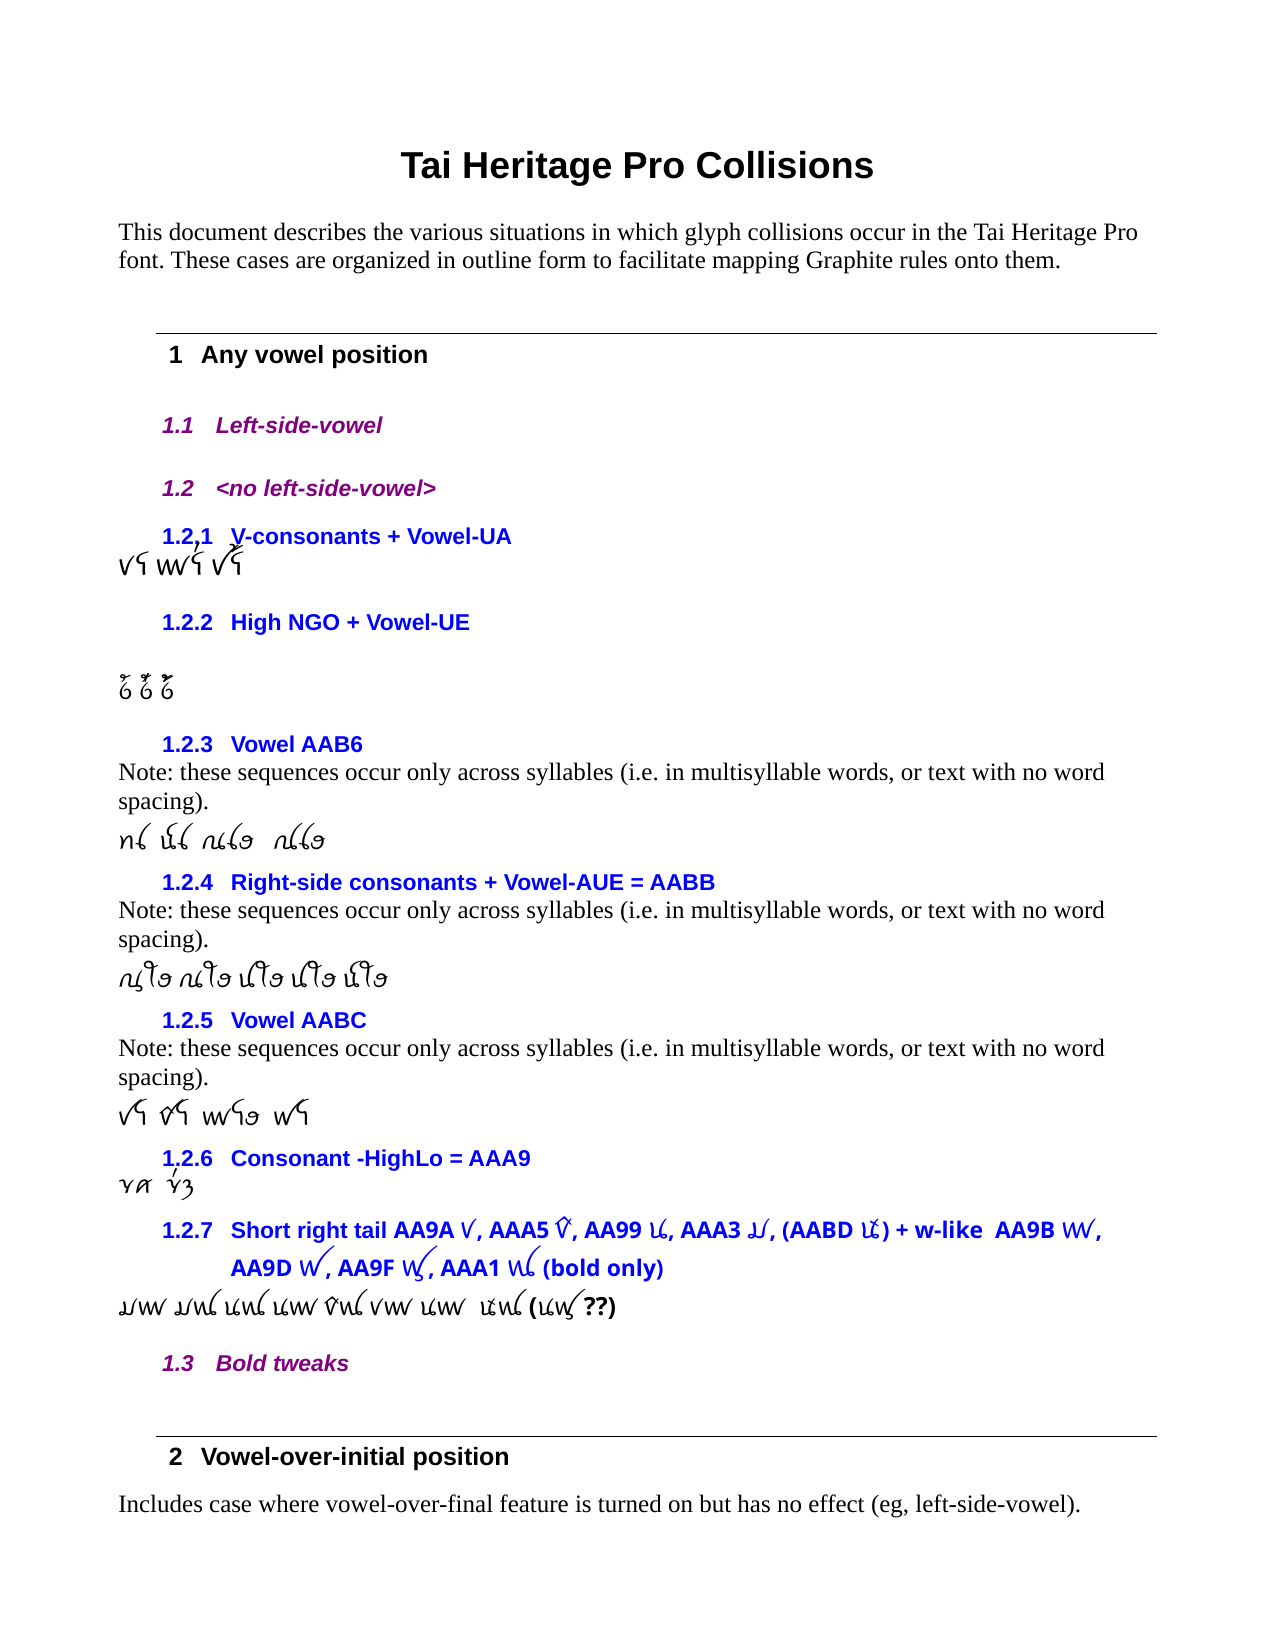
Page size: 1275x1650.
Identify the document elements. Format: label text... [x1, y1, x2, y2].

text Note: these sequences occur only across syllables (i.e. in multisyllable words, or text with no word spacing). [118, 757, 1157, 814]
text Includes case where vowel-over-final feature is turned on but has no effect (eg, left-side-vowel). [118, 1489, 1157, 1518]
text ꪩꪁ ꪩ꪿ꪅ [118, 1171, 1157, 1203]
subtitle Any vowel position [156, 334, 1157, 374]
subtitle Vowel AABC [156, 1007, 1157, 1033]
subtitle Tai Heritage Pro Collisions [118, 144, 1157, 187]
text ꪂꪻꪮ ꪄꪻꪮ ꪊꪻꪮ ꪊꪻꪮ ꪌꪻꪮ [118, 965, 1157, 998]
subtitle Vowel-over-initial position [156, 1437, 1157, 1477]
text ꪚꪺ ꪛꪺ꪿ ꪜꪺ꫁ [118, 549, 1157, 588]
text Note: these sequences occur only across syllables (i.e. in multisyllable words, or text with no word spacing). [118, 895, 1157, 952]
subtitle <no left-side-vowel> [156, 475, 1157, 502]
text ꪜꪼ ꪤꪼ ꪛꪼꪮ ꪝꪼ [118, 1103, 1157, 1136]
subtitle Left-side-vowel [156, 412, 1157, 438]
subtitle High NGO + Vowel-UE [156, 609, 1157, 635]
subtitle Short right tail AA9A ꪚ, AAA5 ꪥ, AA99 ꪙ, AAA3 ꪣ, (AABD ꪽ) + w-like AA9B ꪛ, AA9D ꪝ, AA9F ꪟ, AAA1 ꪡ (bold only) [156, 1212, 1157, 1288]
text ꪣꪛ ꪣꪡ ꪙꪡ ꪙꪛ ꪥꪡ ꪚꪛ ꪙꪛ ꪽꪡ (ꪙꪟ ??) [118, 1288, 1157, 1325]
text This document describes the various situations in which glyph collisions occur in the Tai Heritage Pro font. These cases are organized in outline form to facilitate mapping Graphite rules onto them. [118, 217, 1157, 274]
subtitle Bold tweaks [156, 1350, 1157, 1377]
text Note: these sequences occur only across syllables (i.e. in multisyllable words, or text with no word spacing). [118, 1033, 1157, 1090]
subtitle Consonant -HighLo = AAA9 [156, 1144, 1157, 1171]
subtitle V-consonants + Vowel-UA [156, 523, 1157, 549]
text ꪉꪳ ꪉꪳ꪿ ꪉꪳ꫁ [118, 677, 1157, 709]
subtitle Vowel AAB6 [156, 731, 1157, 757]
text ꪀꪶ ꪌꪶ ꪄꪶꪮ ꪏꪶꪮ [118, 827, 1157, 860]
subtitle Right-side consonants + Vowel-AUE = AABB [156, 869, 1157, 895]
